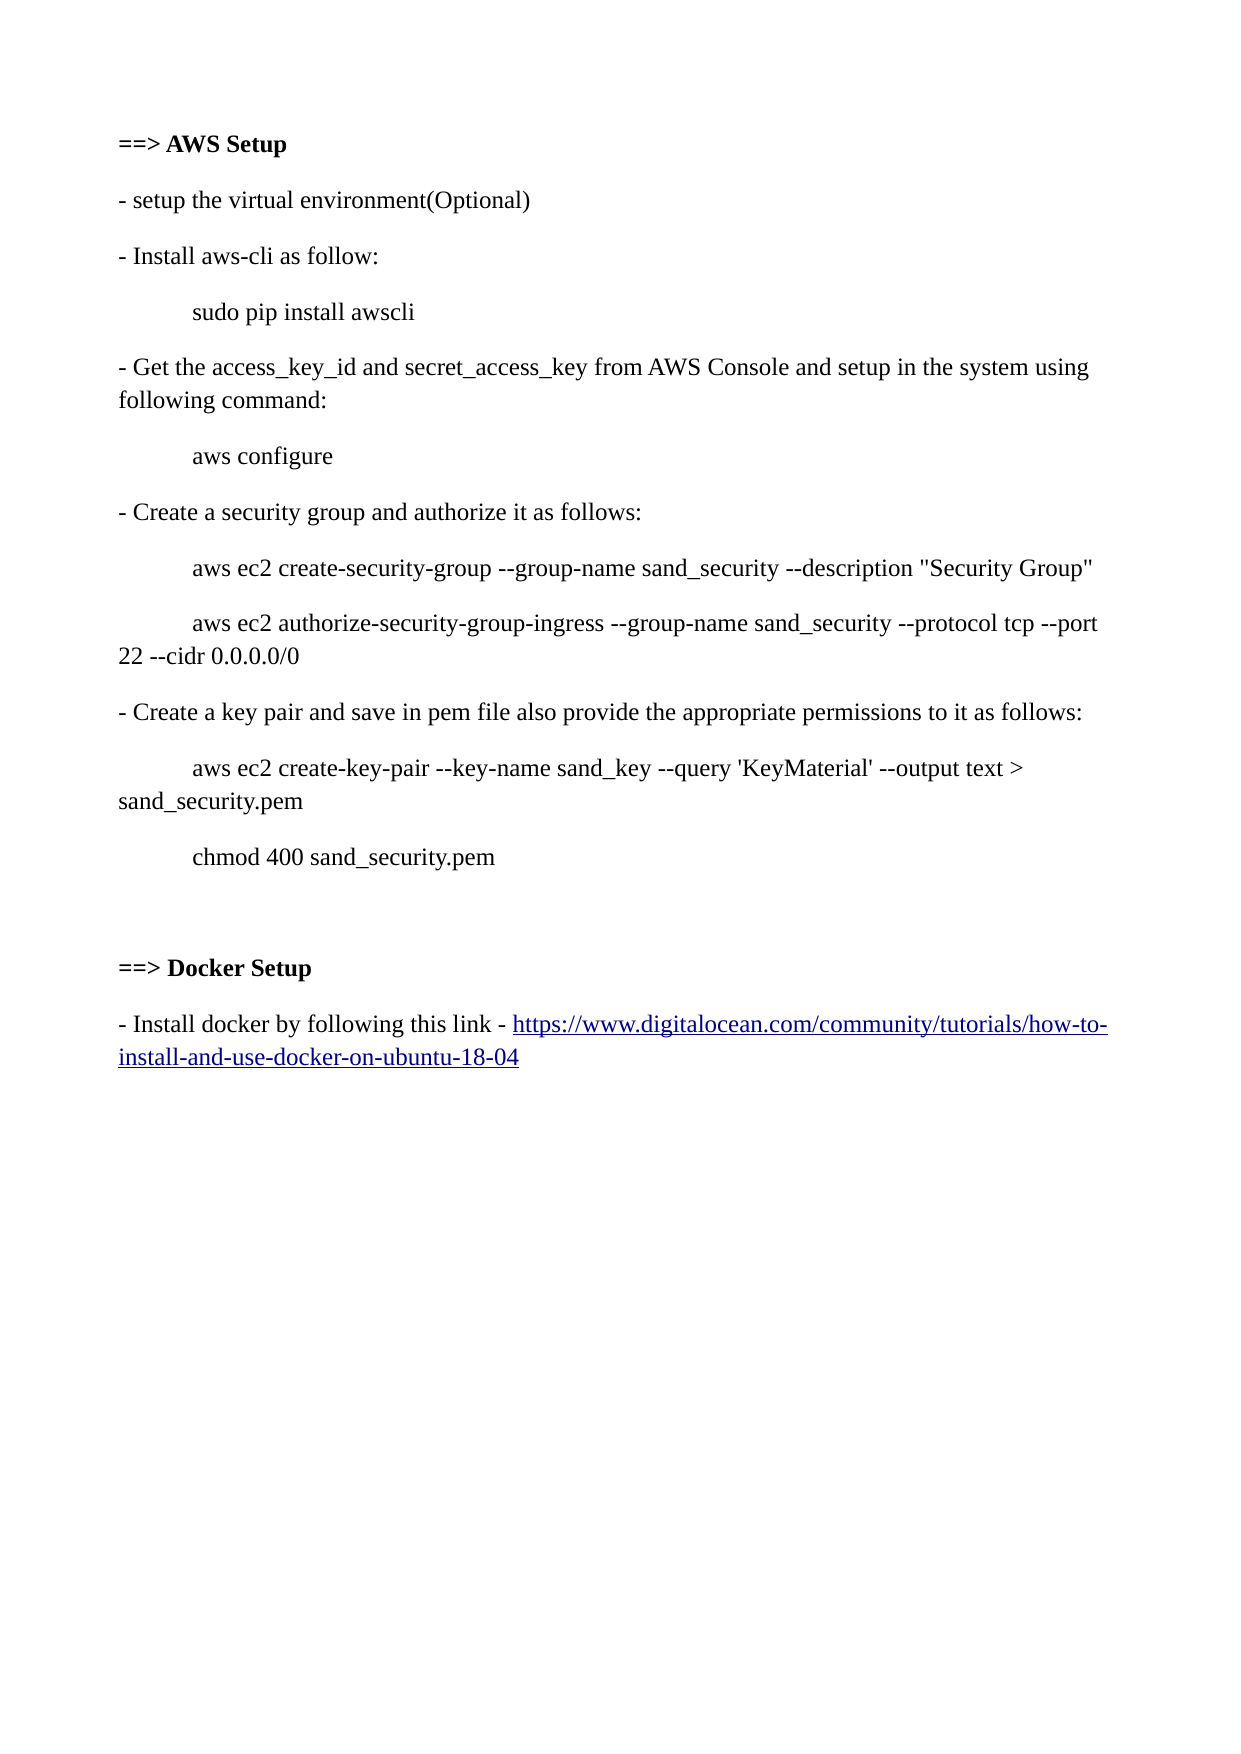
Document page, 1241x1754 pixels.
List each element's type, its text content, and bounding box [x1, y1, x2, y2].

text aws ec2 authorize-security-group-ingress --group-name sand_security --protocol tcp --port 22 --cidr 0.0.0.0/0 [118, 608, 1122, 670]
text aws configure [118, 441, 1122, 470]
text ==> Docker Setup [118, 953, 1122, 982]
text aws ec2 create-key-pair --key-name sand_key --query 'KeyMaterial' --output text > sand_security.pem [118, 753, 1122, 814]
text - Create a key pair and save in pem file also provide the appropriate permissions to it as follows: [118, 697, 1122, 726]
text sudo pip install awscli [118, 297, 1122, 325]
text ==> AWS Setup [118, 129, 1122, 158]
text - Install docker by following this link - https://www.digitalocean.com/community/tutorials/how-to-install-and-use-docker-on-ubuntu-18-04 [118, 1009, 1122, 1071]
text - Create a security group and authorize it as follows: [118, 497, 1122, 526]
text aws ec2 create-security-group --group-name sand_security --description "Security Group" [118, 553, 1122, 581]
text - Get the access_key_id and secret_access_key from AWS Console and setup in the system using following command: [118, 352, 1122, 414]
text - setup the virtual environment(Optional) [118, 185, 1122, 214]
text chmod 400 sand_security.pem [118, 842, 1122, 870]
text - Install aws-cli as follow: [118, 241, 1122, 270]
